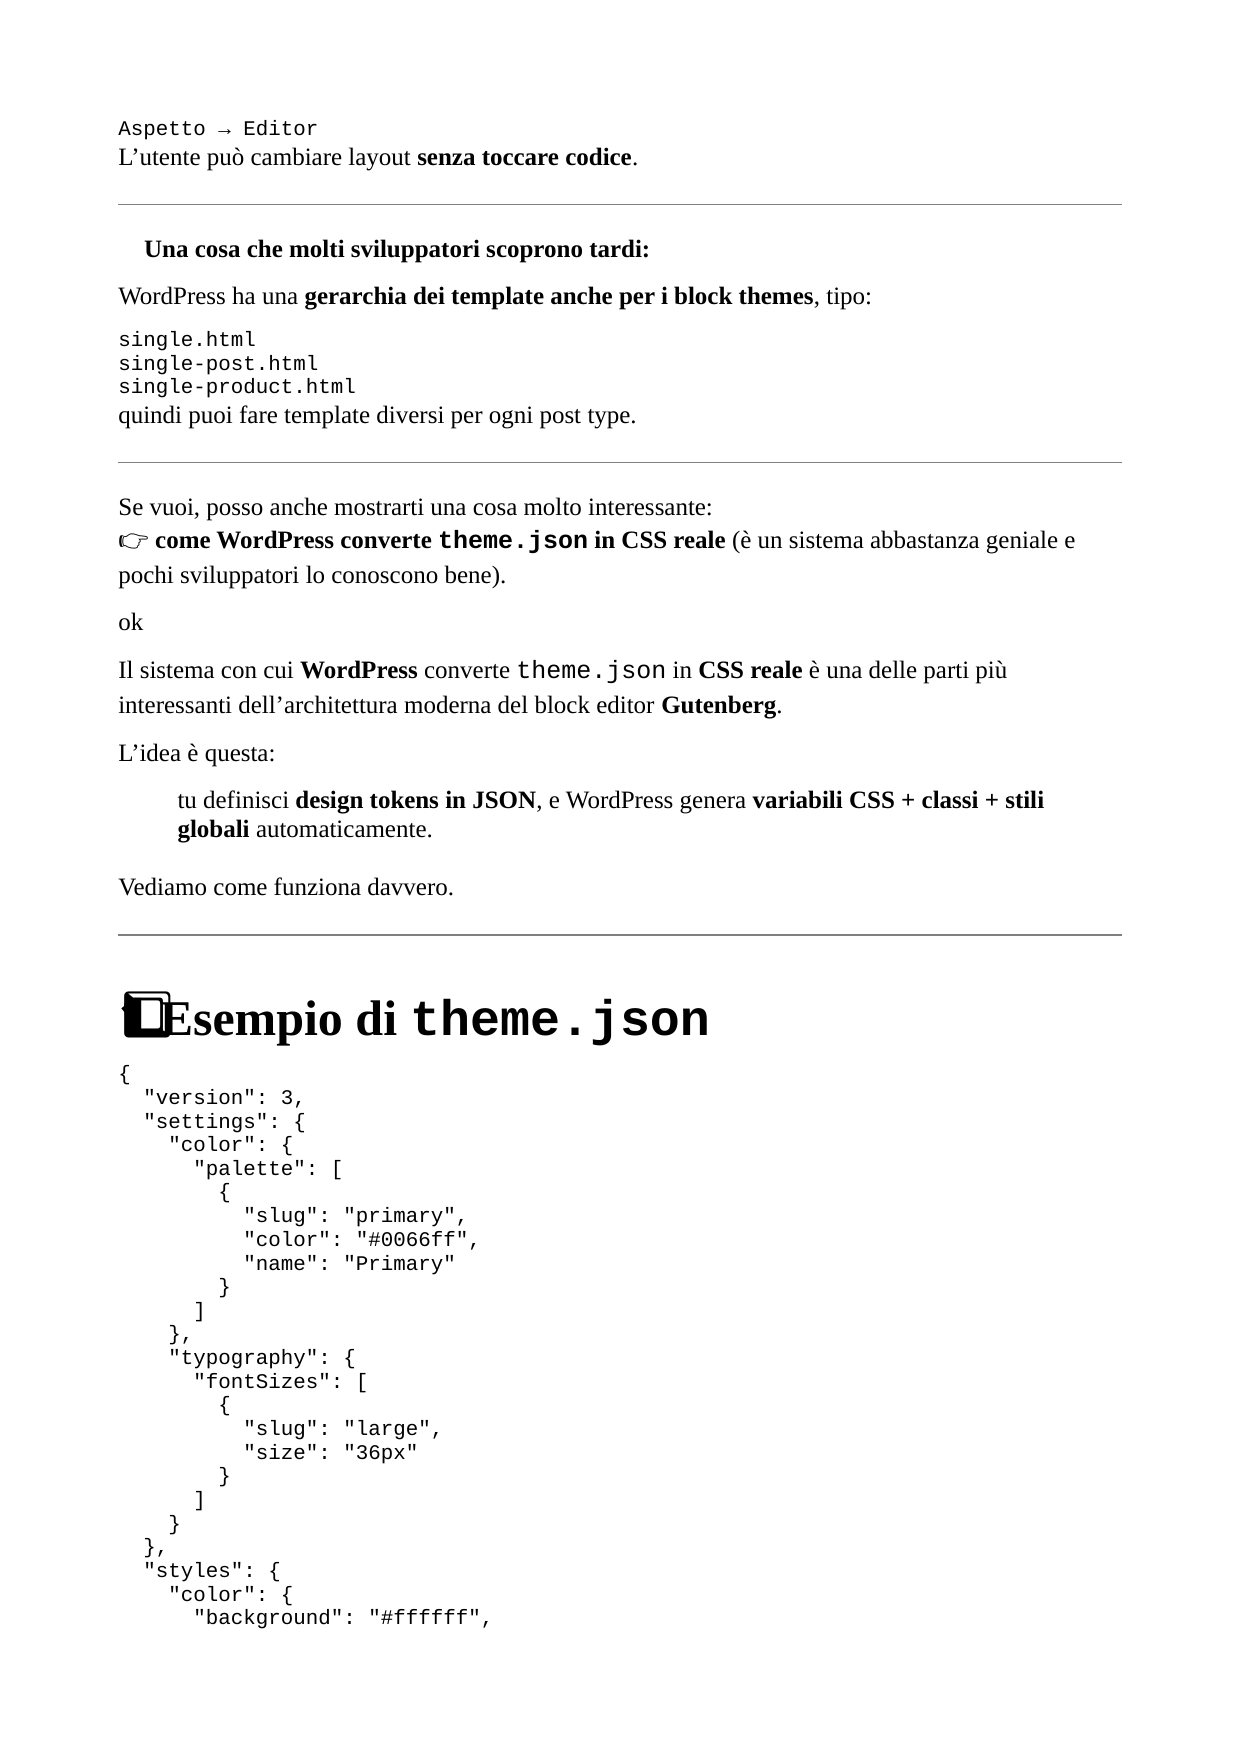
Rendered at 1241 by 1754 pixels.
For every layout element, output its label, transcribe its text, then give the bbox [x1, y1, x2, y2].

text "typography": { [118, 1347, 1122, 1371]
text "styles": { [118, 1560, 1122, 1583]
text quindi puoi fare template diversi per ogni post type. [118, 400, 1122, 428]
text ] [118, 1300, 1122, 1323]
text } [118, 1513, 1122, 1536]
text ok [118, 607, 1122, 636]
text Il sistema con cui WordPress converte theme.json in CSS reale è una delle parti più interessanti dell’architettura moderna del block editor Gutenberg. [118, 655, 1122, 719]
text { [118, 1182, 1122, 1205]
text Se vuoi, posso anche mostrarti una cosa molto interessante: 👉 come WordPress converte theme.json in CSS reale (è un sistema abbastanza geniale e pochi sviluppatori lo conoscono bene). [118, 492, 1122, 588]
text Aspetto → Editor [118, 118, 1122, 142]
text { [118, 1063, 1122, 1087]
text single.html [118, 329, 1122, 352]
text "color": { [118, 1134, 1122, 1158]
text "palette": [ [118, 1158, 1122, 1182]
text WordPress ha una gerarchia dei template anche per i block themes, tipo: [118, 281, 1122, 310]
text 💡 Una cosa che molti sviluppatori scoprono tardi: [118, 234, 1122, 262]
text "color": "#0066ff", [118, 1229, 1122, 1252]
text }, [118, 1536, 1122, 1560]
text "fontSizes": [ [118, 1371, 1122, 1394]
text Vediamo come funziona davvero. [118, 872, 1122, 901]
text L’idea è questa: [118, 738, 1122, 766]
text "slug": "large", [118, 1418, 1122, 1442]
text tu definisci design tokens in JSON, e WordPress genera variabili CSS + classi + stili globali automaticamente. [177, 785, 1063, 843]
subtitle 1️⃣ Esempio di theme.json [118, 989, 1122, 1051]
text { [118, 1394, 1122, 1418]
text "version": 3, [118, 1087, 1122, 1111]
text "color": { [118, 1583, 1122, 1607]
text } [118, 1276, 1122, 1300]
text }, [118, 1323, 1122, 1347]
text "name": "Primary" [118, 1252, 1122, 1276]
text "slug": "primary", [118, 1205, 1122, 1229]
text single-product.html [118, 376, 1122, 400]
text "settings": { [118, 1111, 1122, 1134]
text } [118, 1465, 1122, 1489]
text single-post.html [118, 352, 1122, 376]
text "size": "36px" [118, 1442, 1122, 1465]
text ] [118, 1489, 1122, 1513]
text L’utente può cambiare layout senza toccare codice. [118, 142, 1122, 171]
text "background": "#ffffff", [118, 1607, 1122, 1631]
